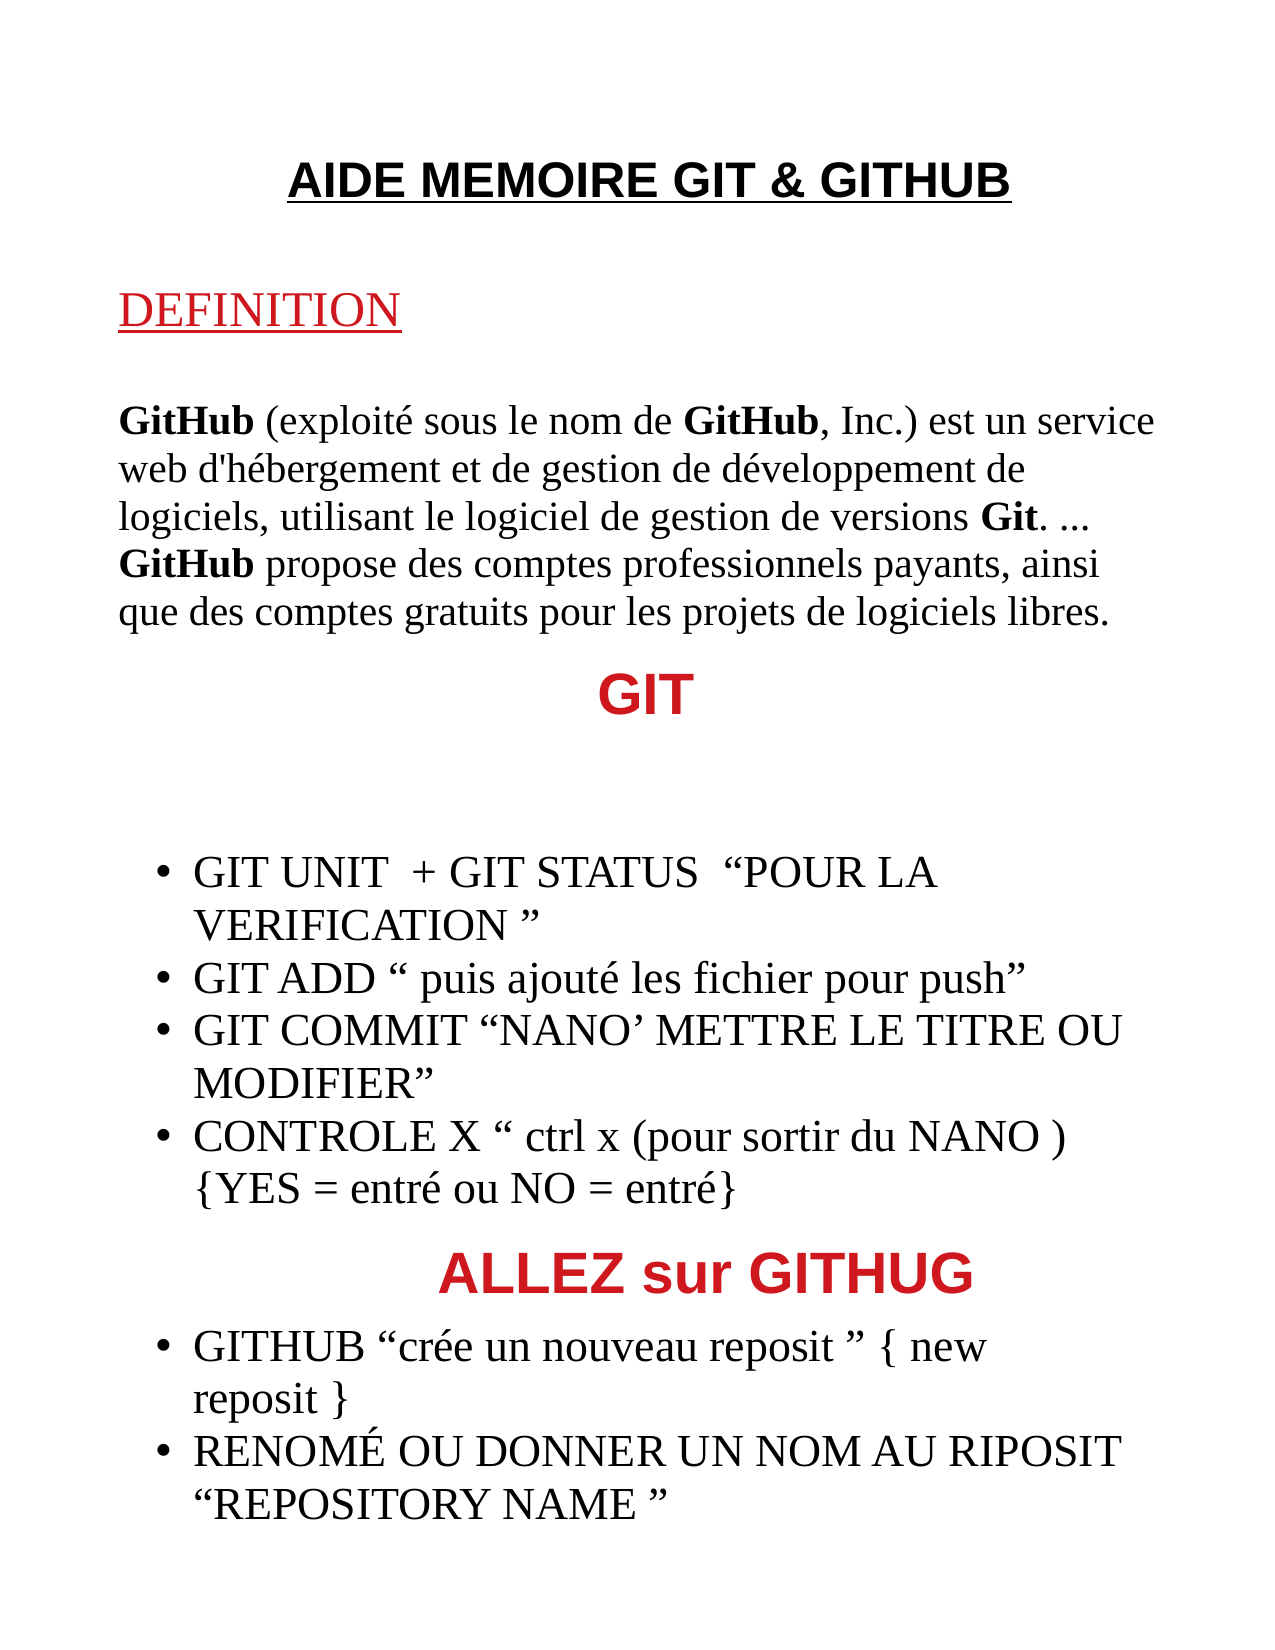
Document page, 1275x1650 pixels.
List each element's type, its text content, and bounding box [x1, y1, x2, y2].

text GitHub (exploité sous le nom de GitHub, Inc.) est un service web d'hébergement et de gestion de développement de logiciels, utilisant le logiciel de gestion de versions Git. ... GitHub propose des comptes professionnels payants, ainsi que des comptes gratuits pour les projets de logiciels libres. [118, 395, 1157, 635]
list CONTROLE X “ ctrl x (pour sortir du NANO ) {YES = entré ou NO = entré} [156, 1108, 1157, 1214]
title ALLEZ sur GITHUG [156, 1239, 1157, 1306]
list GIT UNIT + GIT STATUS “POUR LA VERIFICATION ” [156, 845, 1157, 950]
title AIDE MEMOIRE GIT & GITHUB [118, 143, 1157, 210]
list GIT ADD “ puis ajouté les fichier pour push” [156, 950, 1157, 1003]
title GIT [118, 660, 1157, 727]
list GIT COMMIT “NANO’ METTRE LE TITRE OU MODIFIER” [156, 1003, 1157, 1108]
text DEFINITION [118, 280, 1157, 338]
list GITHUB “crée un nouveau reposit ” { new reposit } [156, 1318, 1157, 1424]
list RENOMÉ OU DONNER UN NOM AU RIPOSIT “REPOSITORY NAME ” [156, 1424, 1157, 1529]
